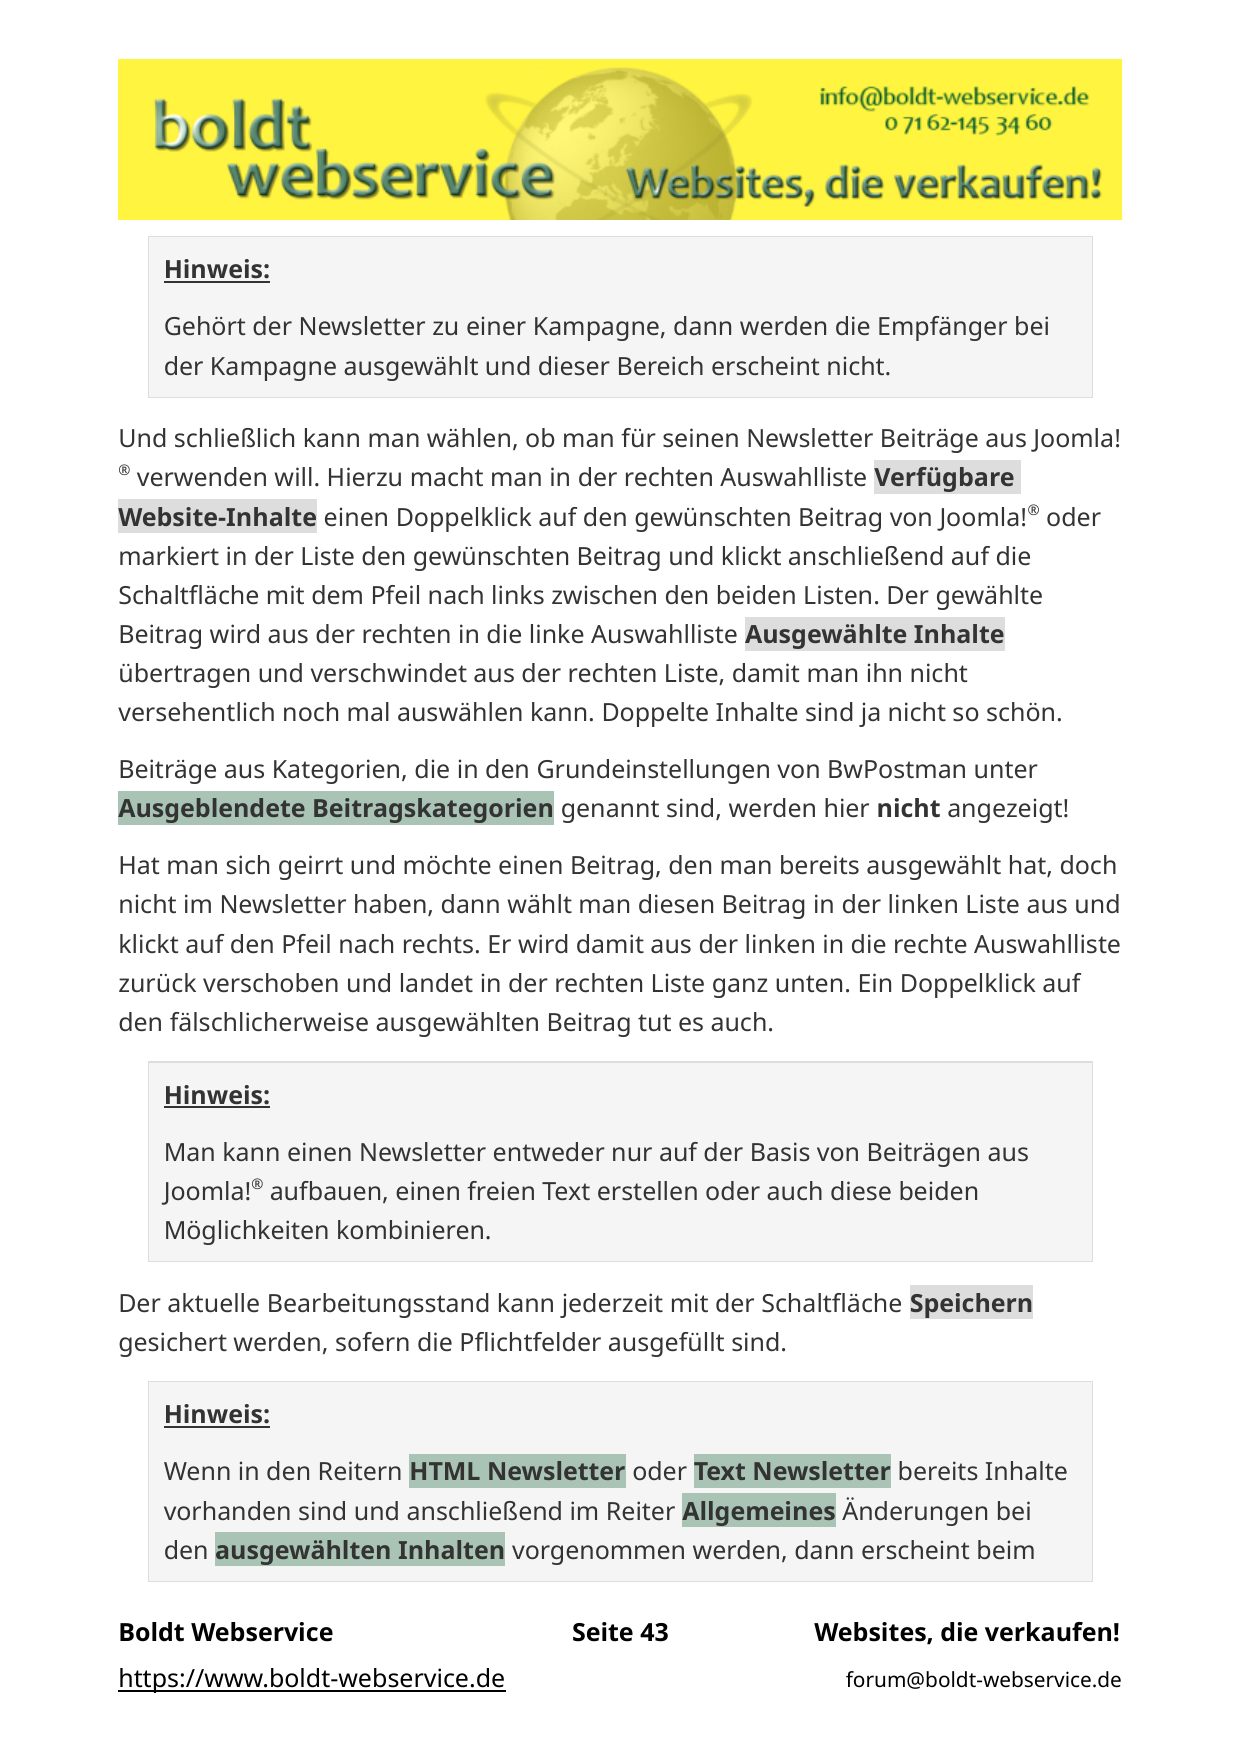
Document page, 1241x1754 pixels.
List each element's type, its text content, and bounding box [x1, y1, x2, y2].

text Hinweis: [149, 1063, 1092, 1111]
text Der aktuelle Bearbeitungsstand kann jederzeit mit der Schaltfläche Speichern gesichert werden, sofern die Pflichtfelder ausgefüllt sind. [118, 1285, 1122, 1358]
text Hat man sich geirrt und möchte einen Beitrag, den man bereits ausgewählt hat, doch nicht im Newsletter haben, dann wählt man diesen Beitrag in der linken Liste aus und klickt auf den Pfeil nach rechts. Er wird damit aus der linken in die rechte Auswahlliste zurück verschoben und landet in der rechten Liste ganz unten. Ein Doppelklick auf den fälschlicherweise ausgewählten Beitrag tut es auch. [118, 848, 1122, 1039]
text Hinweis: [149, 1382, 1092, 1431]
text Gehört der Newsletter zu einer Kampagne, dann werden die Empfänger bei der Kampagne ausgewählt und dieser Bereich erscheint nicht. [149, 293, 1092, 397]
picture [118, 59, 1123, 220]
text Hinweis: [149, 237, 1092, 286]
text Man kann einen Newsletter entweder nur auf der Basis von Beiträgen aus Joomla!® aufbauen, einen freien Text erstellen oder auch diese beiden Möglichkeiten kombinieren. [149, 1118, 1092, 1261]
text Wenn in den Reitern HTML Newsletter oder Text Newsletter bereits Inhalte vorhanden sind und anschließend im Reiter Allgemeines Änderungen bei den ausgewählten Inhalten vorgenommen werden, dann erscheint beim [149, 1438, 1092, 1581]
text Beiträge aus Kategorien, die in den Grundeinstellungen von BwPostman unter Ausgeblendete Beitragskategorien genannt sind, werden hier nicht angezeigt! [118, 752, 1122, 825]
text Und schließlich kann man wählen, ob man für seinen Newsletter Beiträge aus Joomla!® verwenden will. Hierzu macht man in der rechten Auswahlliste Verfügbare Website-Inhalte einen Doppelklick auf den gewünschten Beitrag von Joomla!® oder markiert in der Liste den gewünschten Beitrag und klickt anschließend auf die Schaltfläche mit dem Pfeil nach links zwischen den beiden Listen. Der gewählte Beitrag wird aus der rechten in die linke Auswahlliste Ausgewählte Inhalte übertragen und verschwindet aus der rechten Liste, damit man ihn nicht versehentlich noch mal auswählen kann. Doppelte Inhalte sind ja nicht so schön. [118, 421, 1122, 729]
